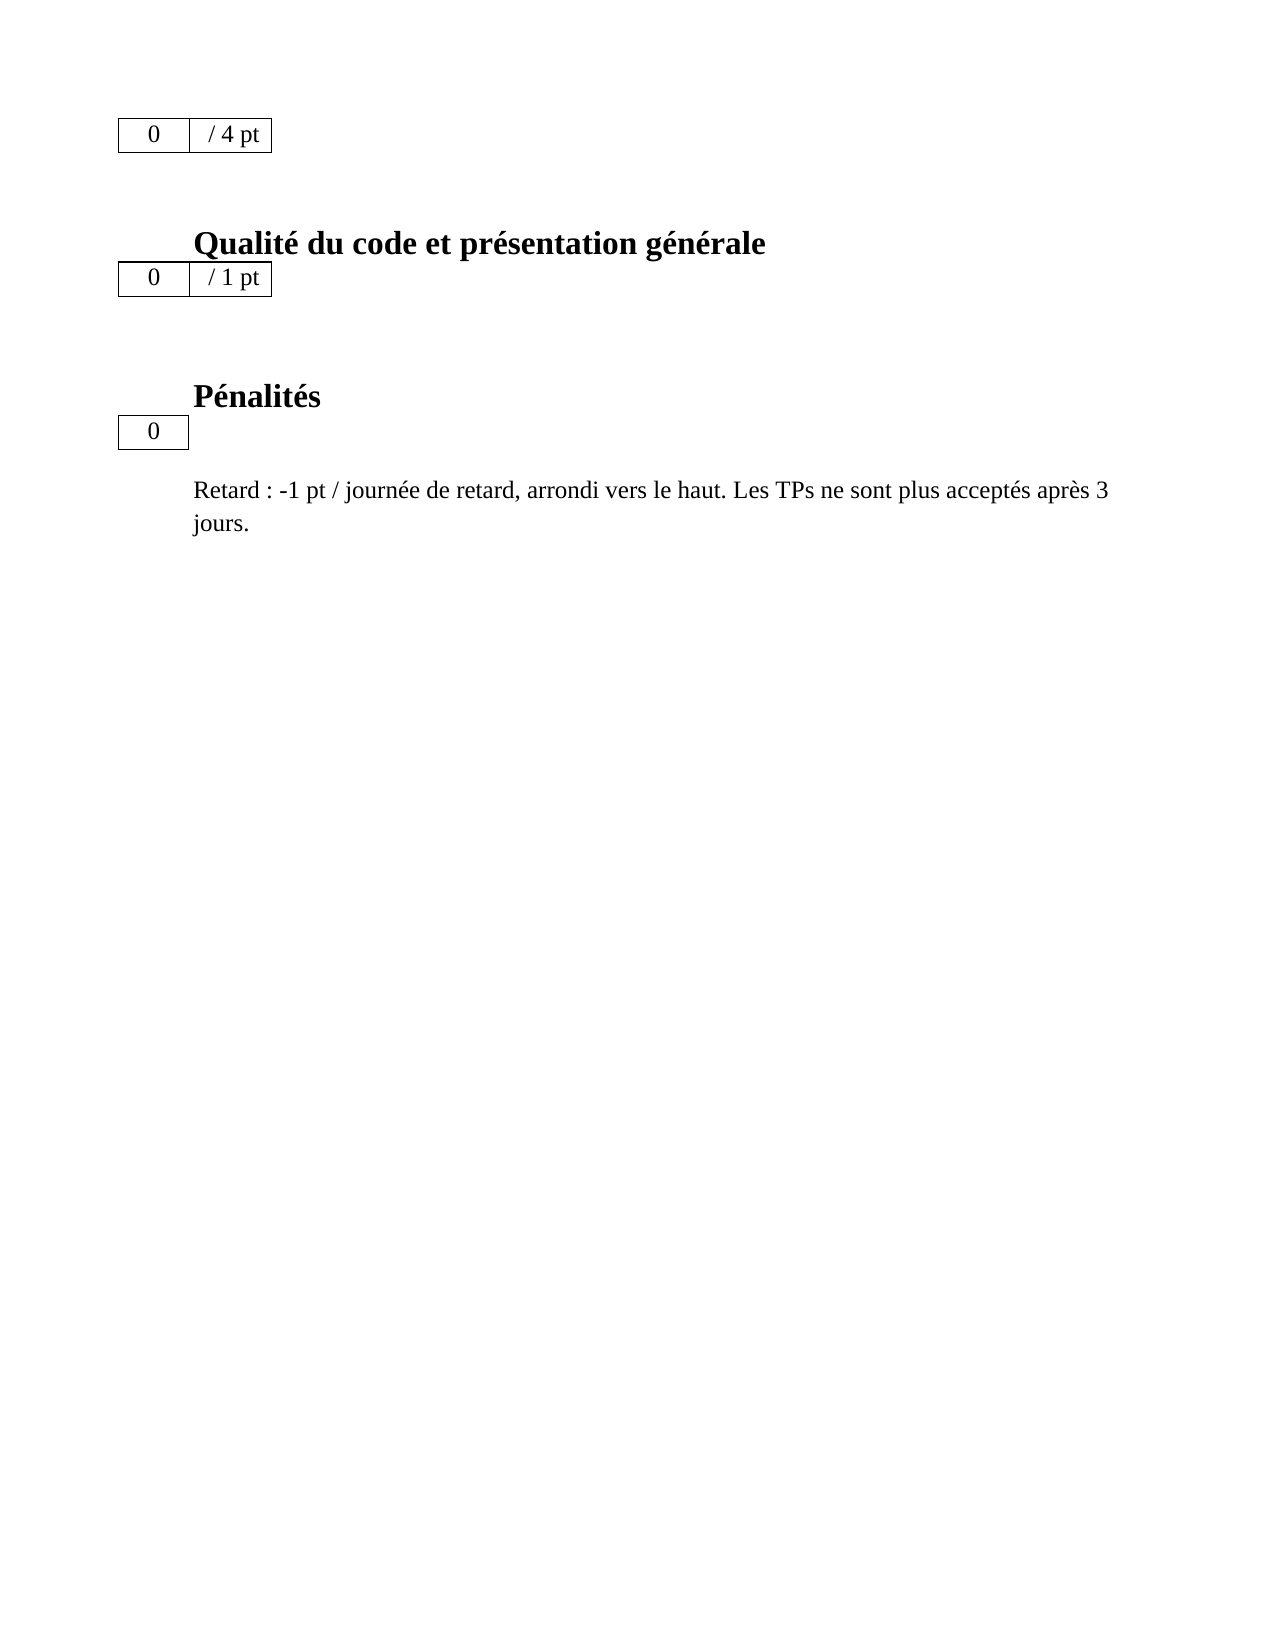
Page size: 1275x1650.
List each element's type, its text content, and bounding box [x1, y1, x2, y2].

table_header 0 [119, 416, 188, 449]
list Retard : -1 pt / journée de retard, arrondi vers le haut. Les TPs ne sont plus acceptés après 3 jours. [156, 475, 1157, 537]
list Pénalités [118, 377, 1157, 415]
list Qualité du code et présentation générale [118, 223, 1157, 261]
table_header 0 [119, 263, 189, 296]
table_header / 4 pt [190, 119, 271, 152]
table_header 0 [119, 119, 189, 152]
table_header / 1 pt [190, 263, 271, 296]
